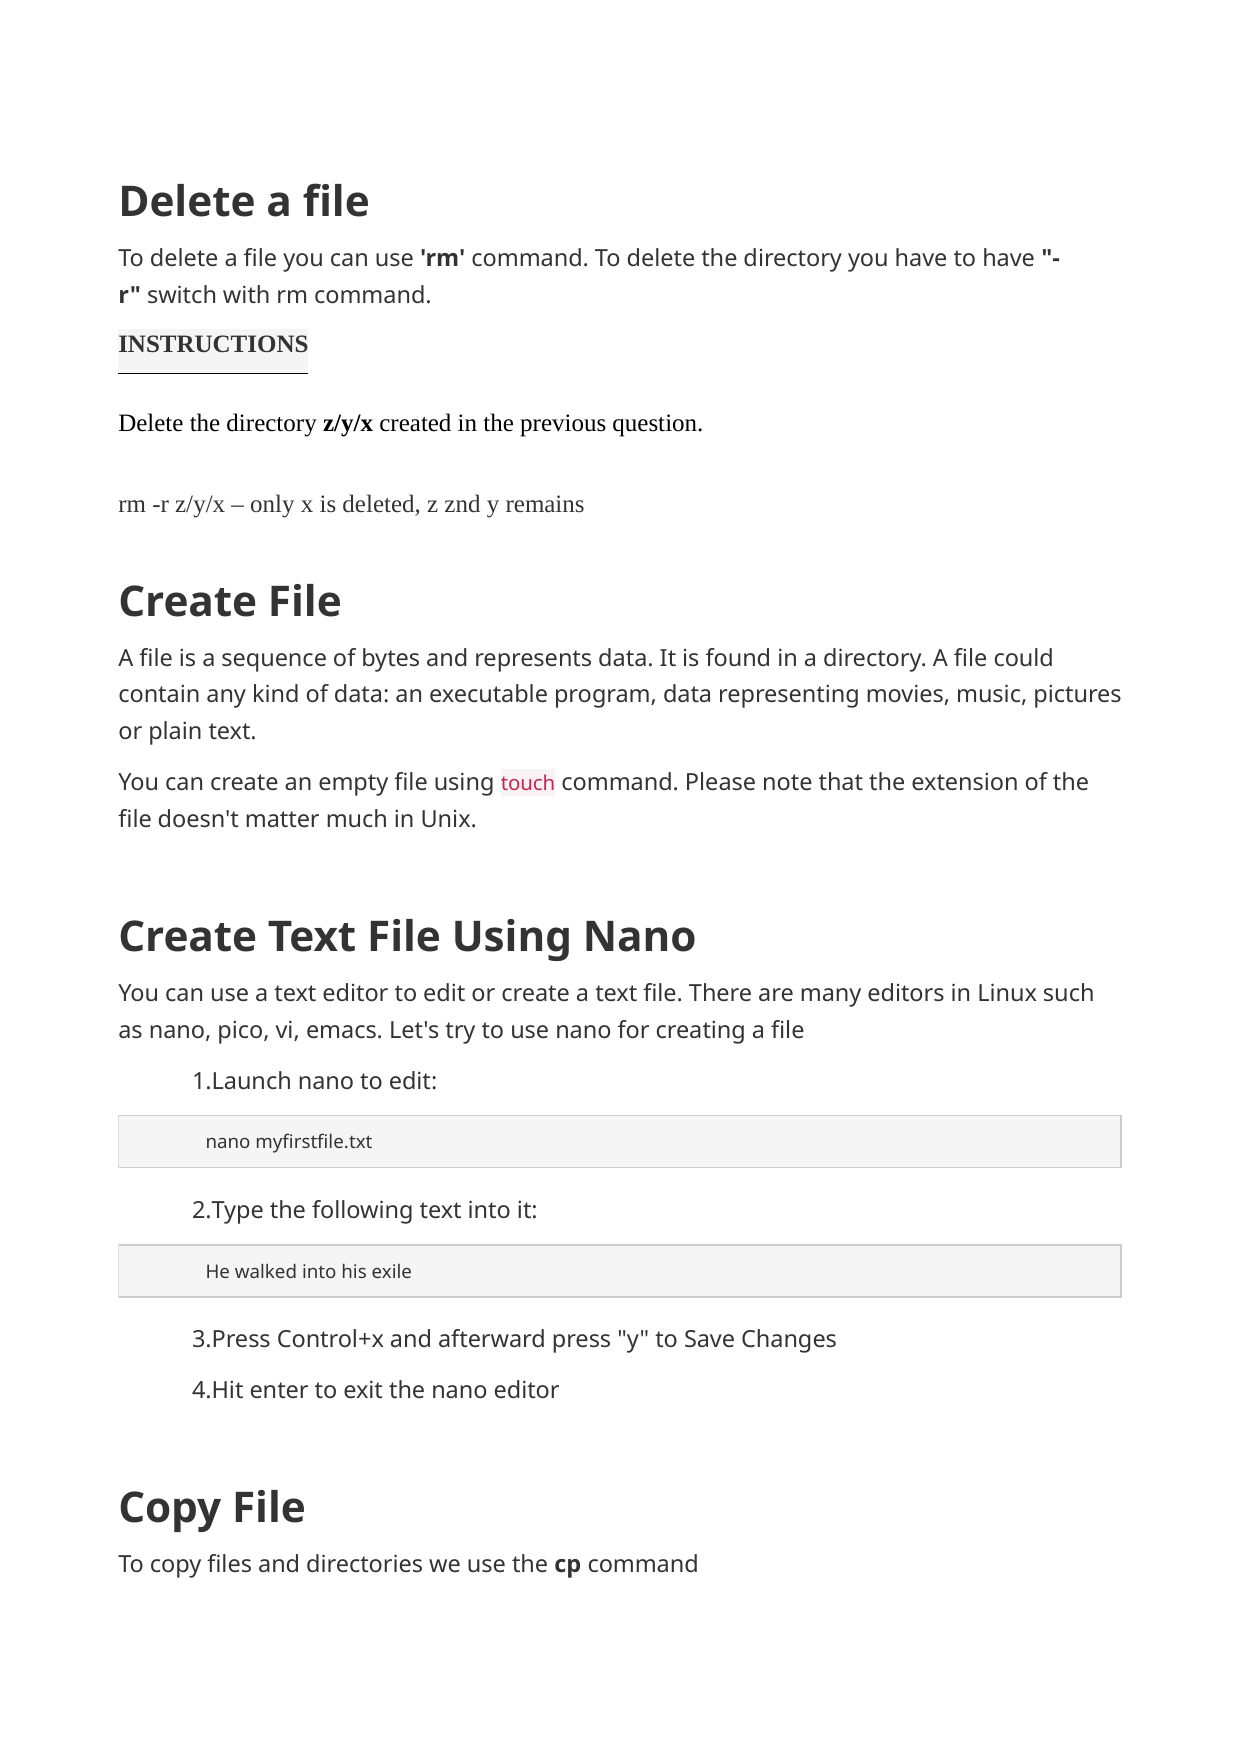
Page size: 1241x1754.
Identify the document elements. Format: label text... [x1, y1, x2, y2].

text rm -r z/y/x – only x is deleted, z znd y remains [118, 489, 1122, 518]
list Type the following text into it: [118, 1193, 1122, 1225]
subtitle Create Text File Using Nano [118, 906, 1122, 964]
text Delete the directory z/y/x created in the previous question. [118, 408, 1123, 437]
subtitle Delete a file [118, 171, 1122, 229]
text To copy files and directories we use the cp command [118, 1547, 1122, 1579]
list nano myfirstfile.txt [119, 1116, 1120, 1167]
text INSTRUCTIONS [118, 329, 1123, 373]
text A file is a sequence of bytes and represents data. It is found in a directory. A file could contain any kind of data: an executable program, data representing movies, music, pictures or plain text. [118, 641, 1122, 747]
list Launch nano to edit: [118, 1064, 1122, 1096]
text To delete a file you can use 'rm' command. To delete the directory you have to have "-r" switch with rm command. [118, 241, 1122, 310]
text You can use a text editor to edit or create a text file. There are many editors in Linux such as nano, pico, vi, emacs. Let's try to use nano for creating a file [118, 976, 1122, 1045]
subtitle Create File [118, 571, 1122, 628]
list Press Control+x and afterward press "y" to Save Changes [118, 1322, 1122, 1354]
subtitle Copy File [118, 1477, 1122, 1535]
list Hit enter to exit the nano editor [118, 1373, 1122, 1405]
list He walked into his exile [119, 1246, 1120, 1296]
text You can create an empty file using touch command. Please note that the extension of the file doesn't matter much in Unix. [118, 765, 1122, 834]
